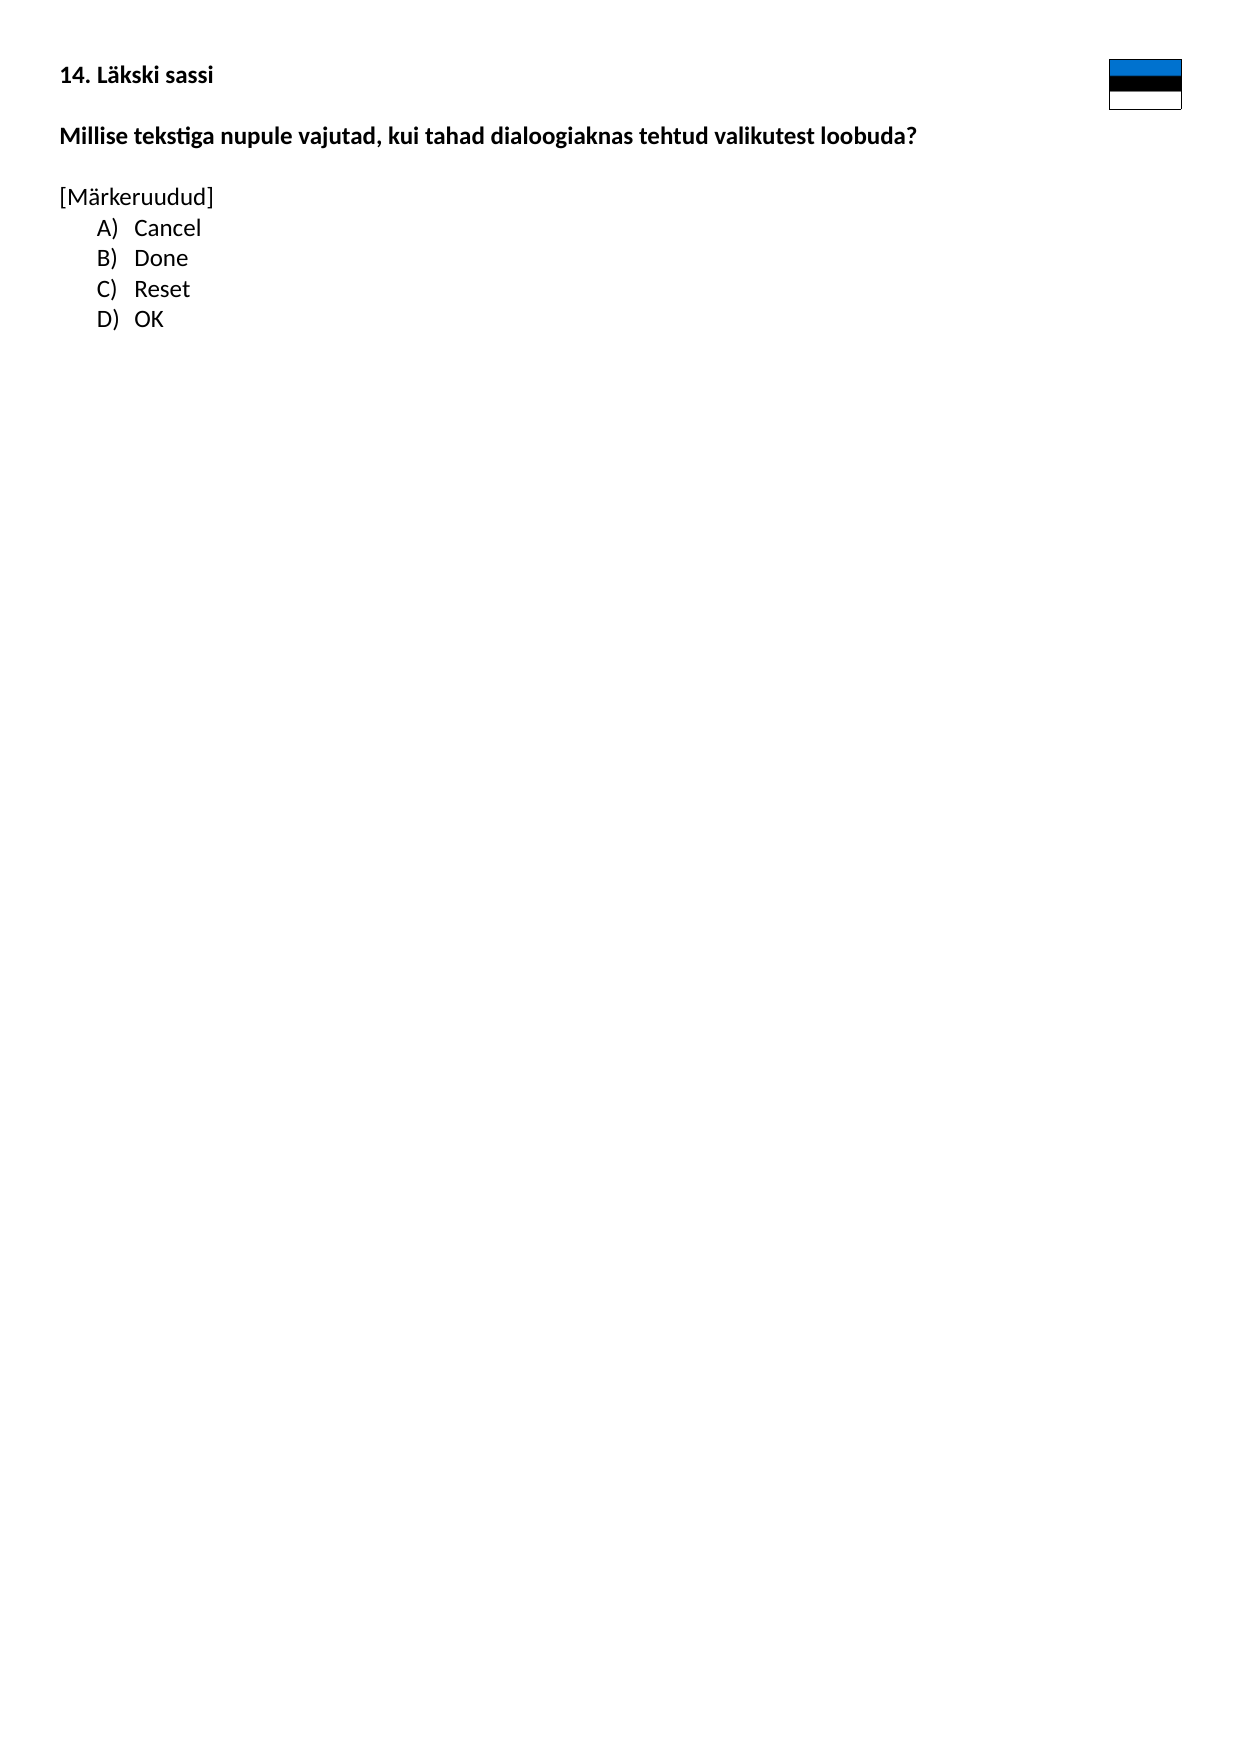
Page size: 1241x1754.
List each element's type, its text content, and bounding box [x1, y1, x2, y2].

picture [1110, 60, 1181, 109]
text Millise tekstiga nupule vajutad, kui tahad dialoogiaknas tehtud valikutest loobuda? [59, 120, 1181, 151]
text [Märkeruudud] [59, 181, 1181, 212]
list OK [97, 303, 1181, 334]
list Reset [97, 273, 1181, 303]
text 14. Läkski sassi [59, 59, 1109, 89]
list Done [97, 242, 1181, 273]
list Cancel [97, 212, 1181, 242]
